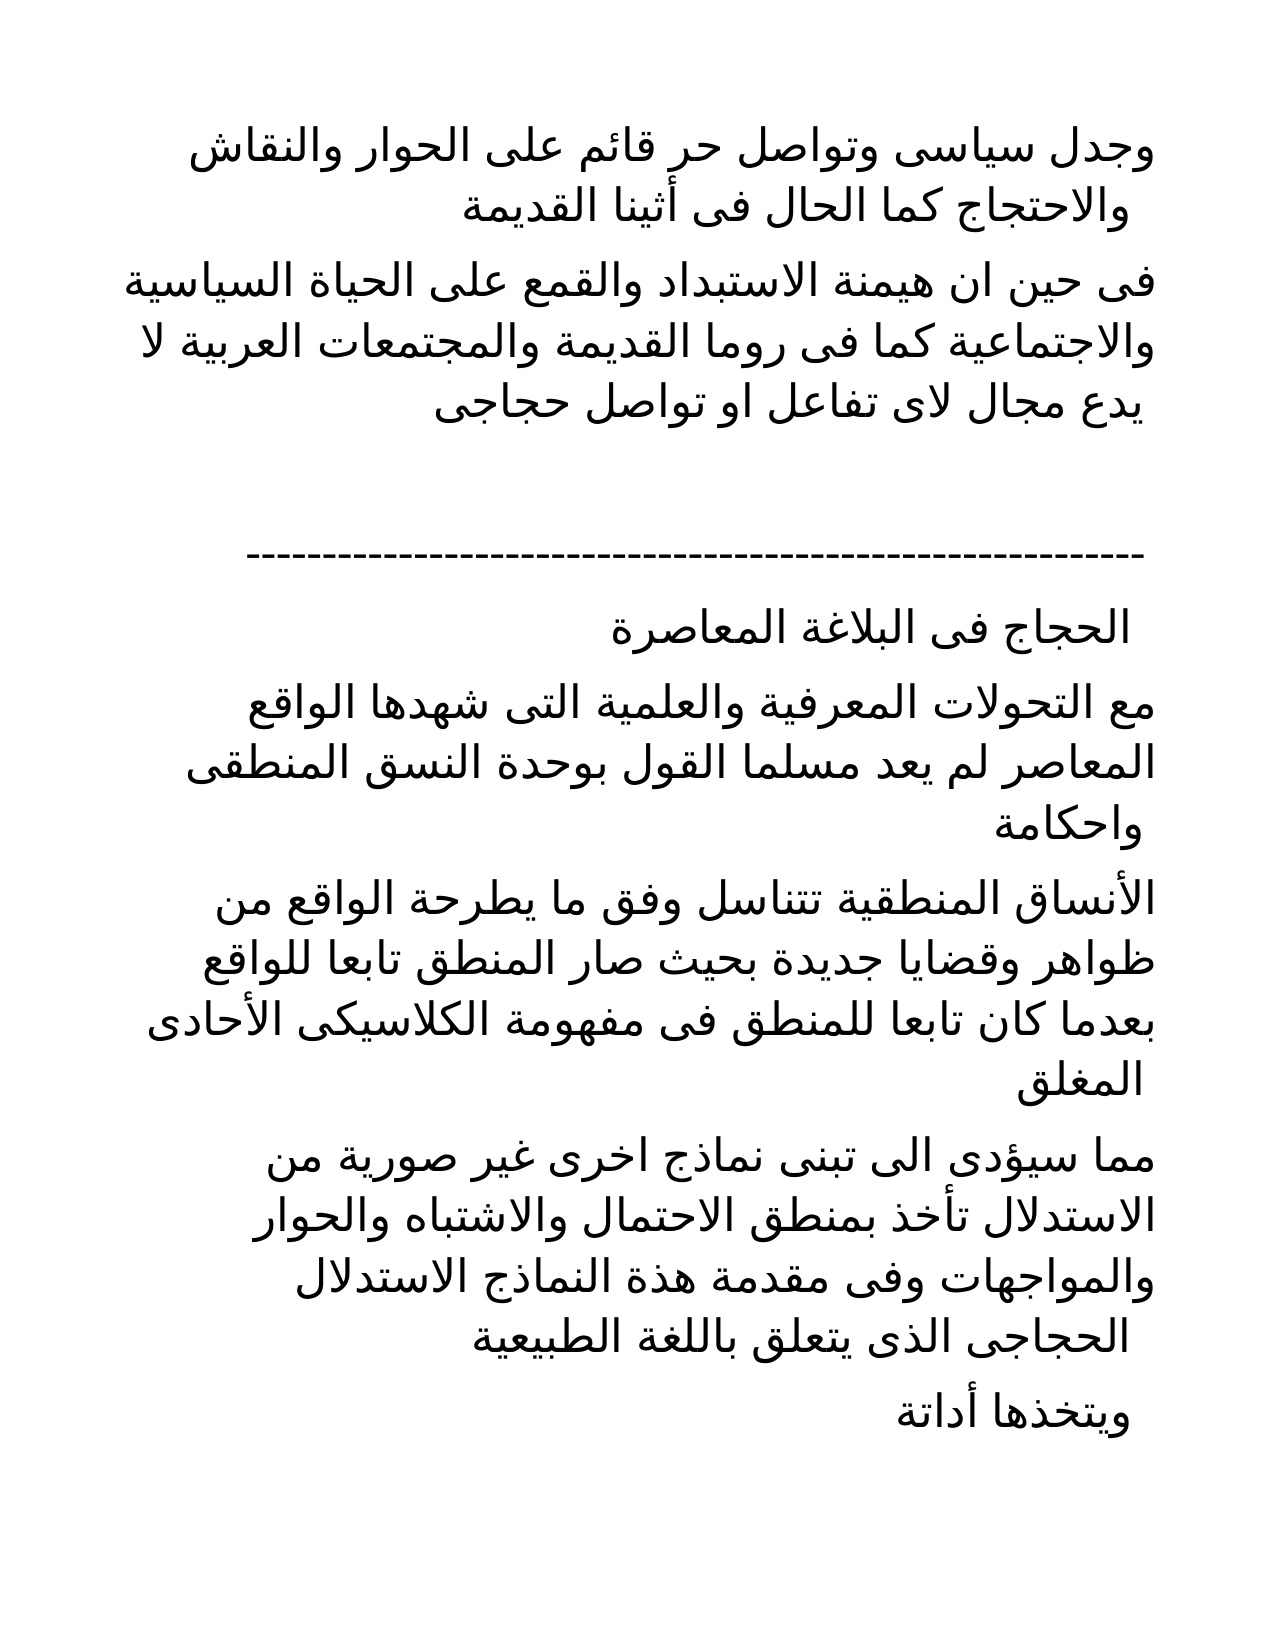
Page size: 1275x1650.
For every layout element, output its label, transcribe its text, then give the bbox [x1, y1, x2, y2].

text ----------------------------------------------------------- [118, 525, 1157, 578]
text مع التحولات المعرفية والعلمية التى شهدها الواقع المعاصر لم يعد مسلما القول بوحدة النسق المنطقى واحكامة [118, 675, 1157, 849]
text الأنساق المنطقية تتناسل وفق ما يطرحة الواقع من ظواهر وقضايا جديدة بحيث صار المنطق تابعا للواقع بعدما كان تابعا للمنطق فى مفهومة الكلاسيكى الأحادى المغلق [118, 871, 1157, 1106]
text يحتاج الحجاج الى مجتمع انسانى واخلاقى يرفض سلطة الاستبداد والكلام الآمر ويكفل لمواطينة الحرية والمساوة حيث ان الحجاج لا ينشأ إلا فى ظل وجود حياة ديمقراطية وجدل سياسى وتواصل حر قائم على الحوار والنقاش والاحتجاج كما الحال فى أثينا القديمة [118, 118, 1157, 231]
text فى حين ان هيمنة الاستبداد والقمع على الحياة السياسية والاجتماعية كما فى روما القديمة والمجتمعات العربية لا يدع مجال لاى تفاعل او تواصل حجاجى [118, 254, 1157, 427]
text ويتخذها أداتة [118, 1385, 1157, 1437]
text مما سيؤدى الى تبنى نماذج اخرى غير صورية من الاستدلال تأخذ بمنطق الاحتمال والاشتباه والحوار والمواجهات وفى مقدمة هذة النماذج الاستدلال الحجاجى الذى يتعلق باللغة الطبيعية [118, 1128, 1157, 1362]
text الحجاج فى البلاغة المعاصرة [118, 600, 1157, 653]
